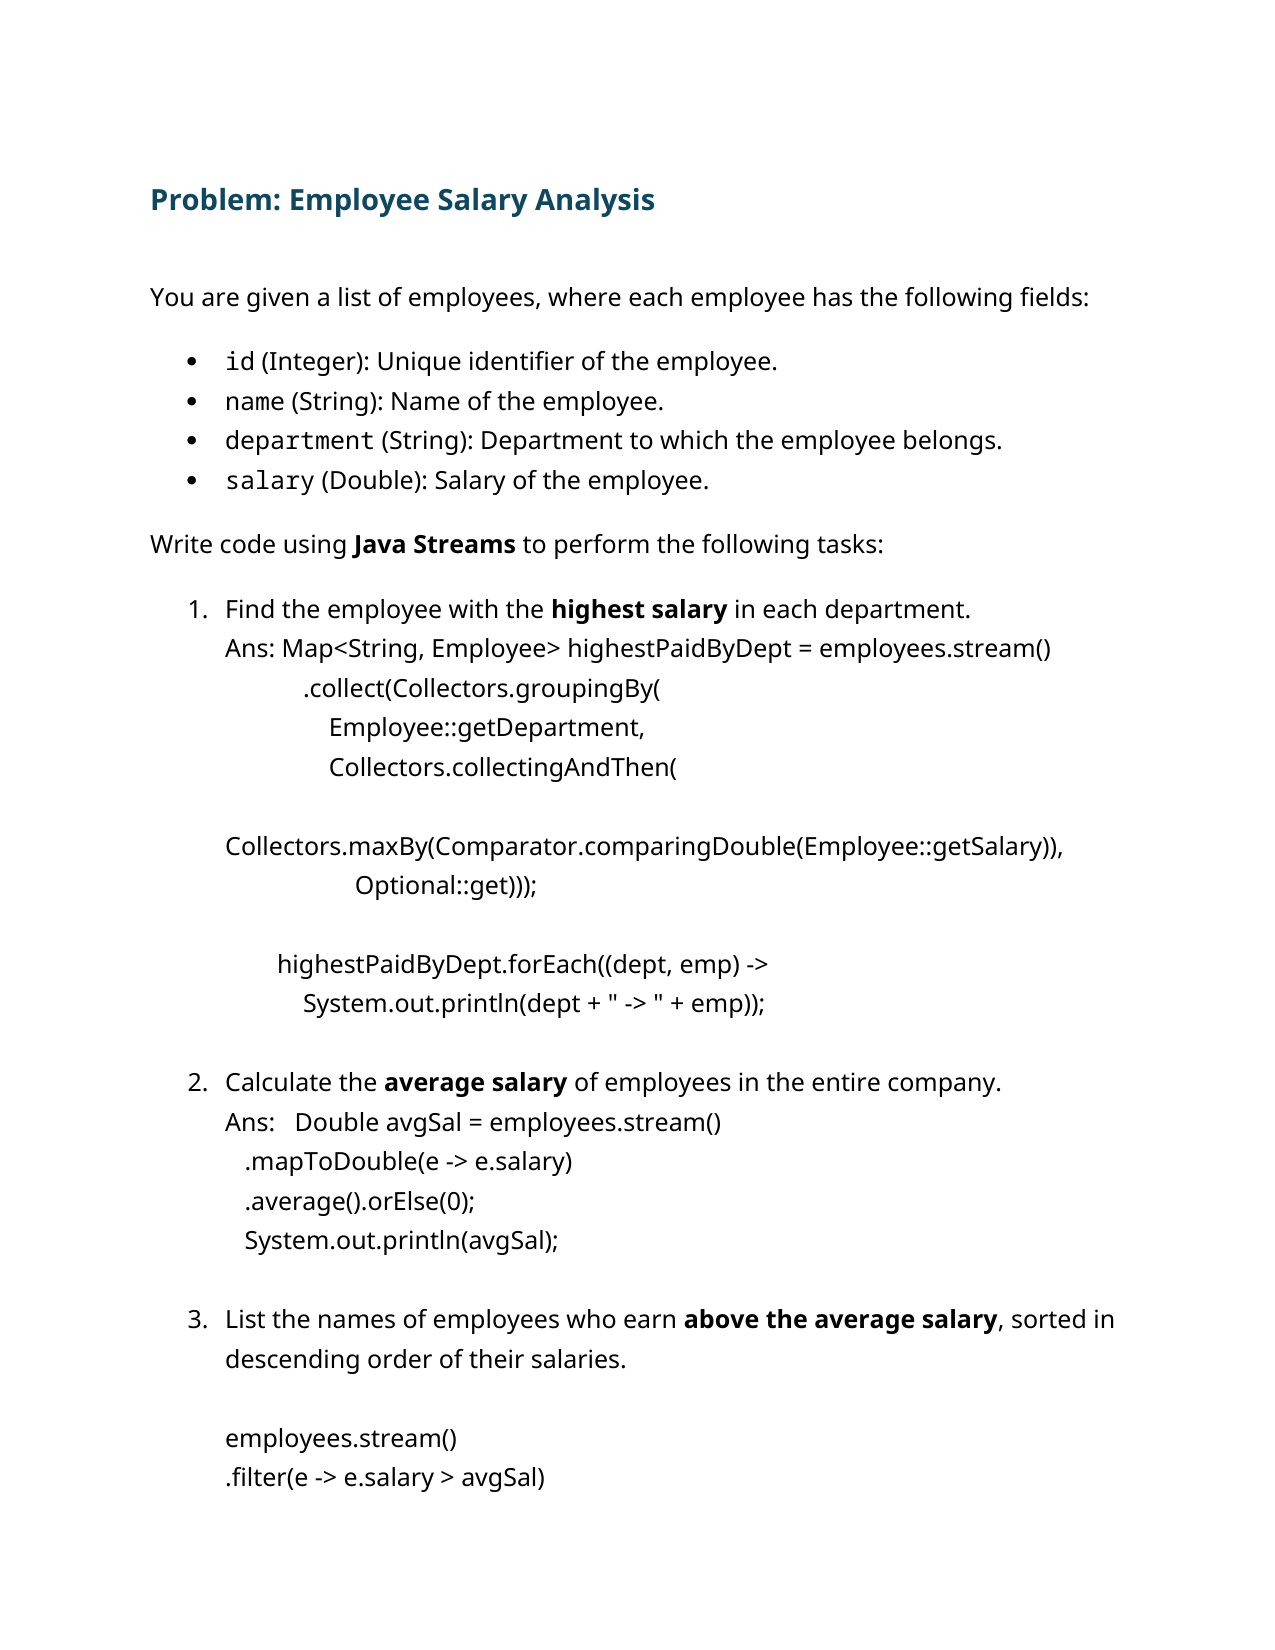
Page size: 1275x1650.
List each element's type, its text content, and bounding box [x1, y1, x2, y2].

list .average().orElse(0); [225, 1183, 1125, 1218]
list name (String): Name of the employee. [187, 383, 1125, 417]
list id (Integer): Unique identifier of the employee. [187, 344, 1125, 378]
list Ans: Double avgSal = employees.stream() [225, 1104, 1125, 1139]
list List the names of employees who earn above the average salary, sorted in descending order of their salaries. [187, 1302, 1125, 1376]
list Optional::get))); [225, 868, 1125, 902]
list department (String): Department to which the employee belongs. [187, 423, 1125, 457]
list Find the employee with the highest salary in each department. [187, 591, 1125, 625]
list .filter(e -> e.salary > avgSal) [225, 1460, 1125, 1494]
list System.out.println(avgSal); [225, 1223, 1125, 1257]
list Calculate the average salary of employees in the entire company. [187, 1065, 1125, 1099]
list Collectors.maxBy(Comparator.comparingDouble(Employee::getSalary)), [225, 789, 1125, 862]
list Collectors.collectingAndThen( [225, 749, 1125, 783]
list System.out.println(dept + " -> " + emp)); [225, 986, 1125, 1020]
list employees.stream() [225, 1420, 1125, 1454]
text You are given a list of employees, where each employee has the following fields: [150, 279, 1125, 313]
list .mapToDouble(e -> e.salary) [225, 1144, 1125, 1178]
text Write code using Java Streams to perform the following tasks: [150, 527, 1125, 561]
subtitle Problem: Employee Salary Analysis [150, 179, 1125, 219]
list Employee::getDepartment, [225, 710, 1125, 744]
list Ans: Map<String, Employee> highestPaidByDept = employees.stream() [225, 631, 1125, 665]
list salary (Double): Salary of the employee. [187, 462, 1125, 496]
list .collect(Collectors.groupingBy( [225, 670, 1125, 704]
list highestPaidByDept.forEach((dept, emp) -> [225, 947, 1125, 981]
